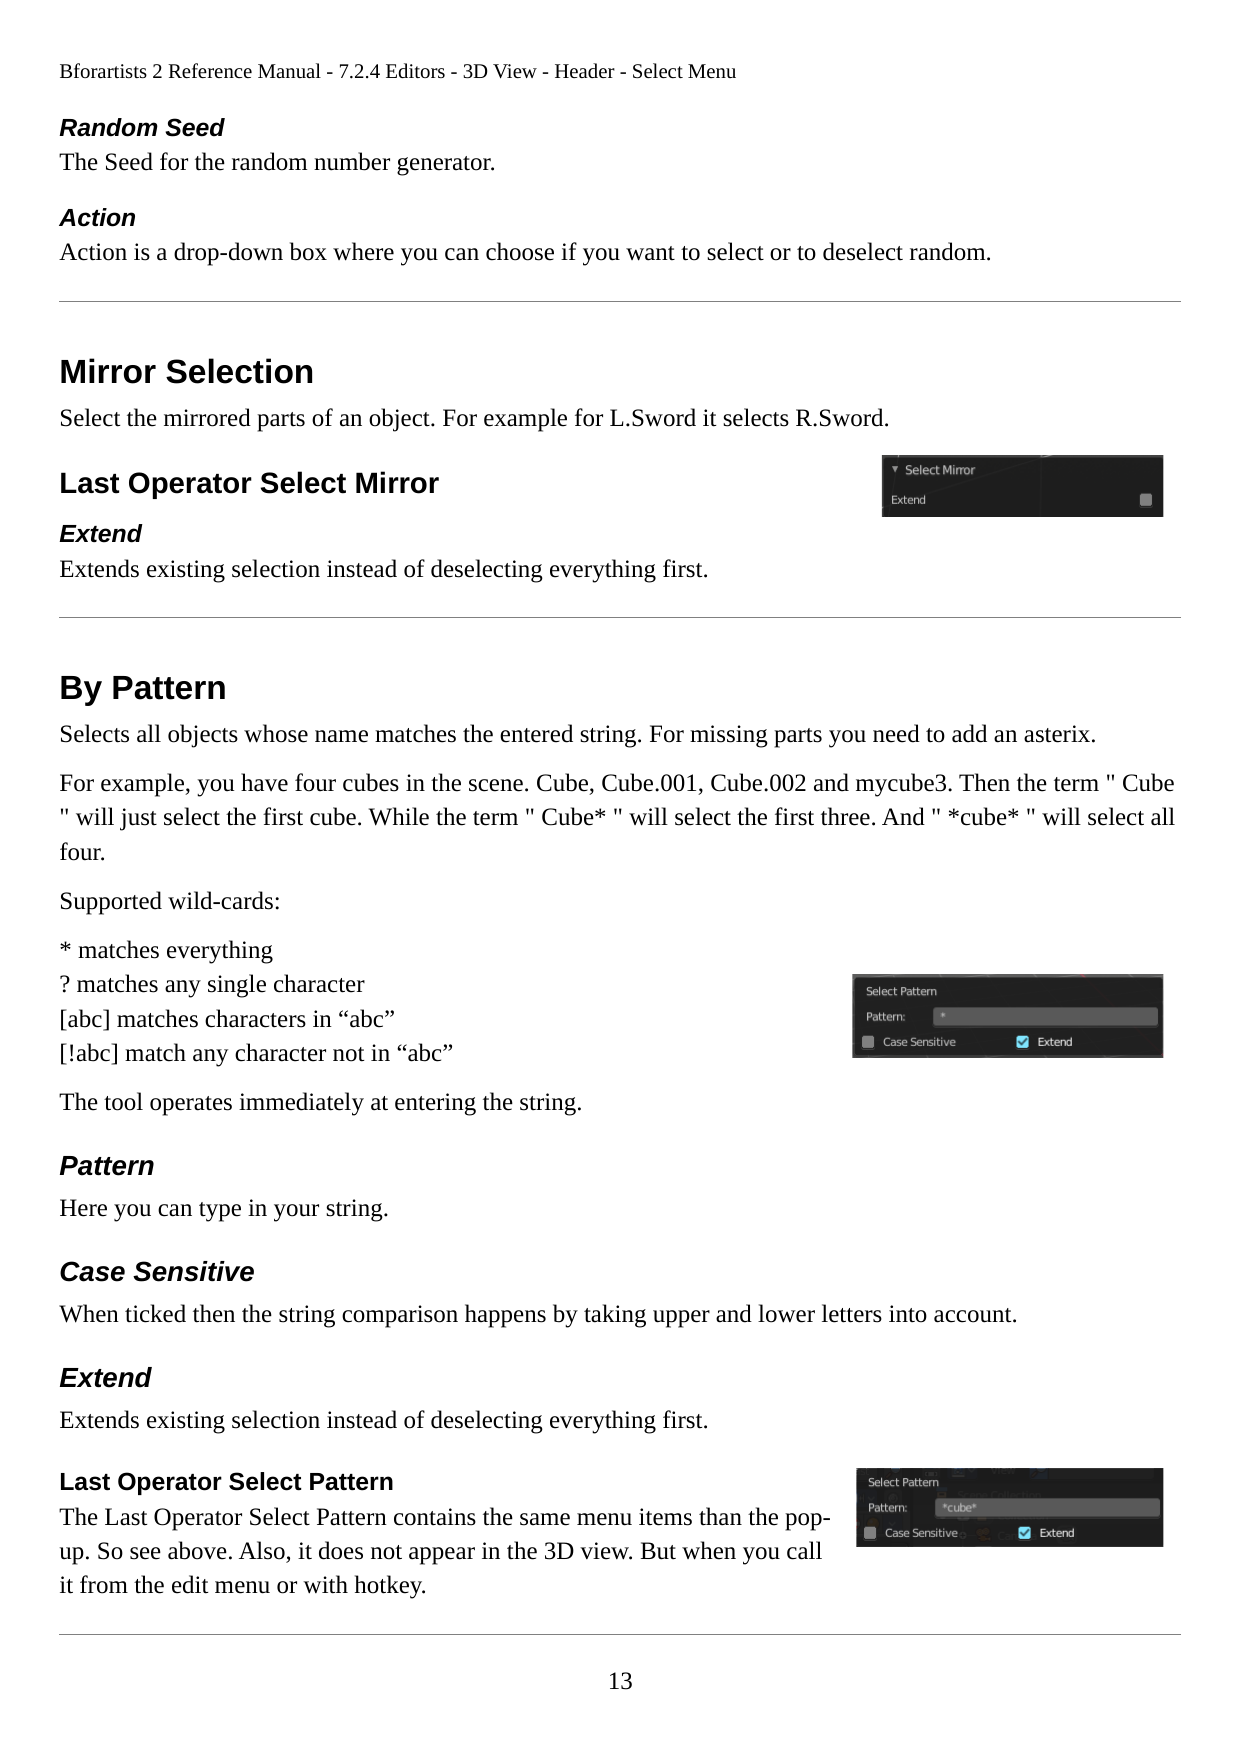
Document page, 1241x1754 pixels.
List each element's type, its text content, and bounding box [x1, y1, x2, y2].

text * matches everything ? matches any single character [abc] matches characters in “abc” [!abc] match any character not in “abc” [59, 935, 1181, 1067]
text Select the mirrored parts of an object. For example for L.Sword it selects R.Sword. [59, 403, 1181, 431]
subtitle Extend [59, 519, 1181, 547]
subtitle Random Seed [59, 113, 1181, 141]
text Extends existing selection instead of deselecting everything first. [59, 554, 1181, 582]
subtitle [1164, 466, 1181, 500]
text Here you can type in your string. [59, 1193, 1181, 1222]
subtitle Last Operator Select Mirror [59, 466, 881, 500]
text For example, you have four cubes in the scene. Cube, Cube.001, Cube.002 and mycube3. Then the term " Cube " will just select the first cube. While the term " Cube* " will select the first three. And " *cube* " will select all four. [59, 768, 1181, 866]
subtitle Action [59, 203, 1181, 231]
subtitle Extend [59, 1361, 1181, 1393]
subtitle Last Operator Select Pattern [59, 1467, 1181, 1495]
subtitle Case Sensitive [59, 1255, 1181, 1287]
picture [856, 1468, 1164, 1547]
text When ticked then the string comparison happens by taking upper and lower letters into account. [59, 1299, 1181, 1328]
text Extends existing selection instead of deselecting everything first. [59, 1405, 1181, 1434]
subtitle Mirror Selection [59, 352, 1181, 390]
subtitle Pattern [59, 1149, 1181, 1181]
text The Seed for the random number generator. [59, 147, 1181, 176]
text Selects all objects whose name matches the entered string. For missing parts you need to add an asterix. [59, 719, 1181, 748]
picture [852, 974, 1164, 1058]
text Action is a drop-down box where you can choose if you want to select or to deselect random. [59, 237, 1181, 266]
picture [881, 455, 1164, 517]
text The Last Operator Select Pattern contains the same menu items than the pop-up. So see above. Also, it does not appear in the 3D view. But when you call it from the edit menu or with hotkey. [59, 1502, 1181, 1599]
subtitle By Pattern [59, 668, 1181, 706]
text The tool operates immediately at entering the string. [59, 1087, 1181, 1116]
text Supported wild-cards: [59, 886, 1181, 915]
